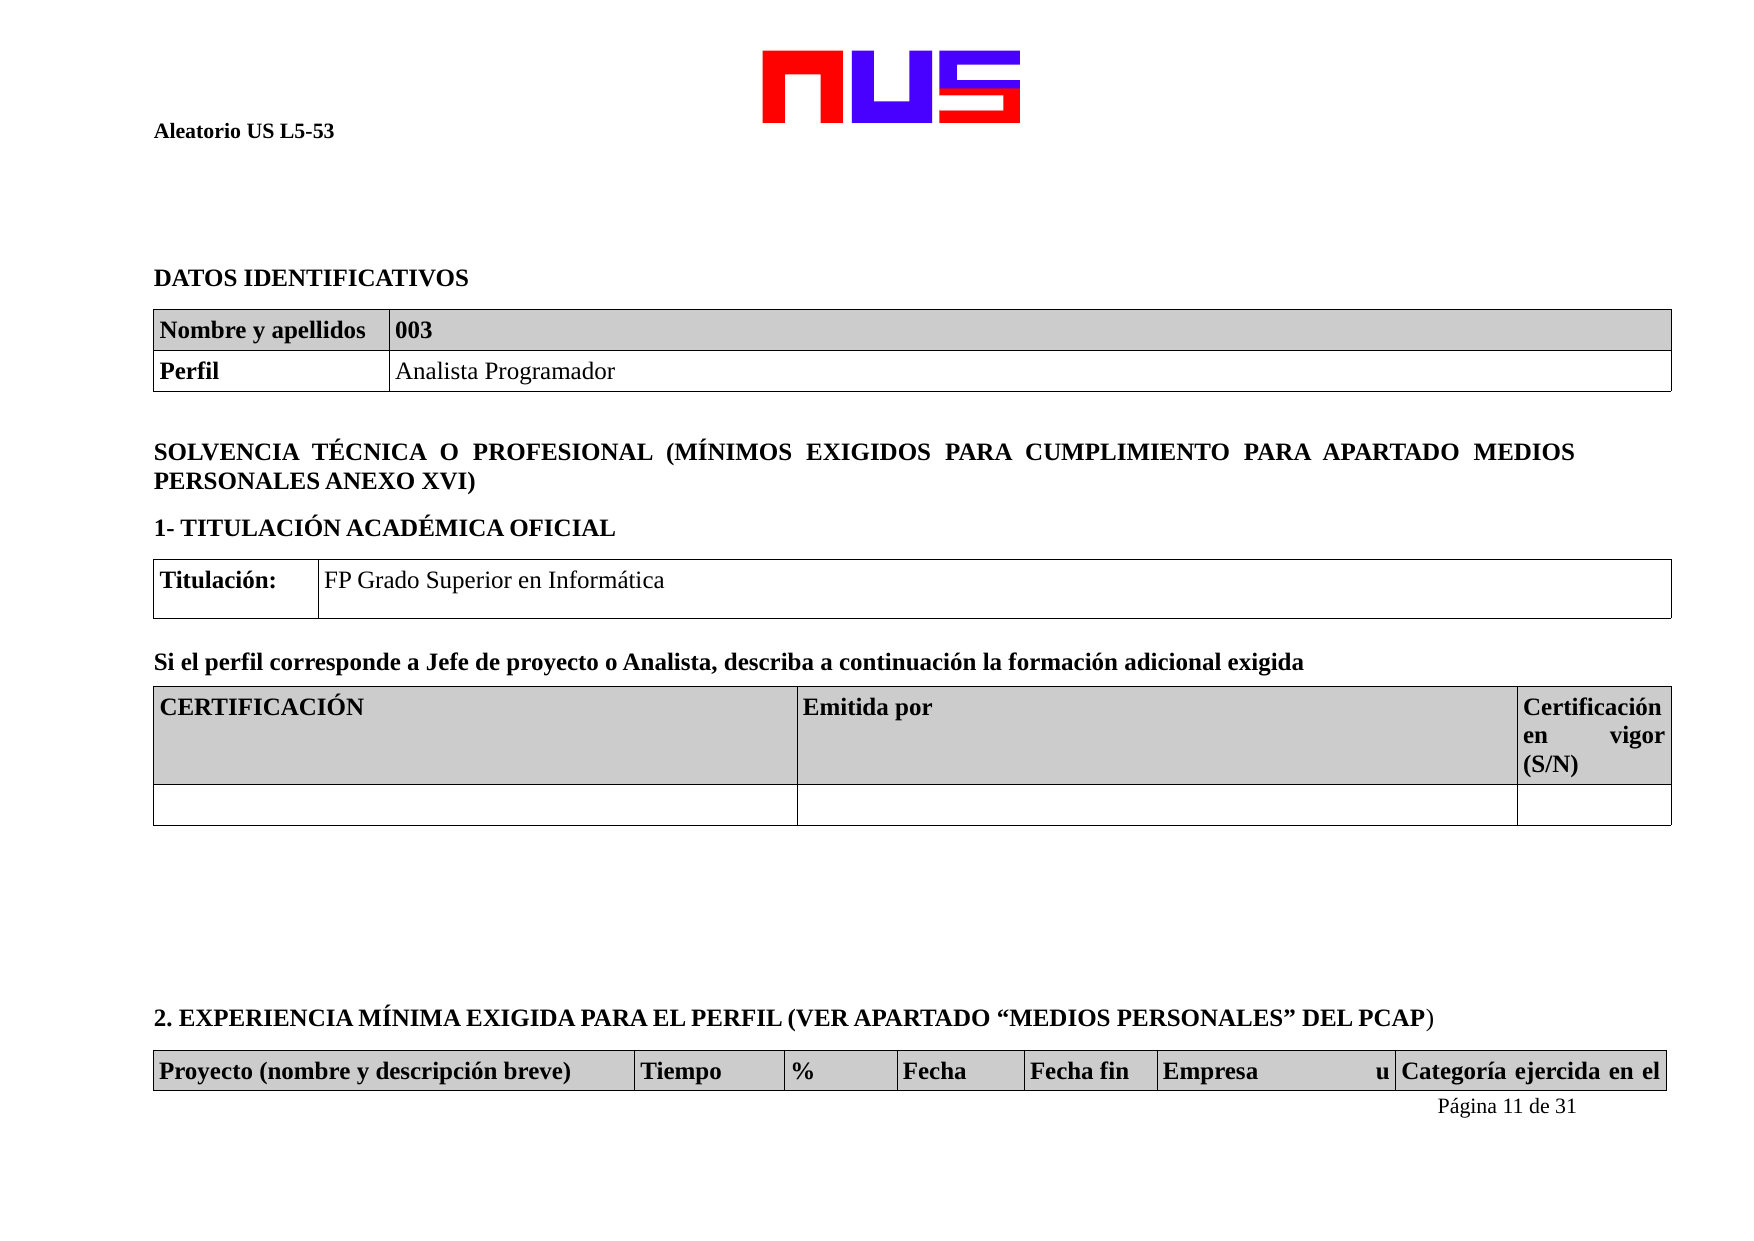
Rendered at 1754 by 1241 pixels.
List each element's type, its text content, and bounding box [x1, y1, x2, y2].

table_header Fecha [898, 1051, 1024, 1090]
table_cell Analista Programador [390, 351, 1671, 391]
text 2. EXPERIENCIA MÍNIMA EXIGIDA PARA EL PERFIL (VER APARTADO “MEDIOS PERSONALES” DEL PCAP) [153, 1003, 1577, 1032]
table_header Certificación en vigor (S/N) [1518, 687, 1671, 784]
table_header Nombre y apellidos [154, 310, 389, 350]
table_header Categoría ejercida en el [1396, 1051, 1666, 1090]
table_cell [1518, 785, 1671, 824]
table_header Tiempo [635, 1051, 784, 1090]
table_cell Perfil [154, 351, 389, 391]
text DATOS IDENTIFICATIVOS [153, 263, 1577, 291]
table_header FP Grado Superior en Informática [319, 560, 1671, 618]
table_cell [798, 785, 1517, 824]
table_header Emitida por [798, 687, 1517, 784]
table_header 003 [390, 310, 1671, 350]
table_header % [785, 1051, 897, 1090]
table_header Empresa u [1158, 1051, 1395, 1090]
text 1- TITULACIÓN ACADÉMICA OFICIAL [153, 513, 1577, 541]
table_header CERTIFICACIÓN [154, 687, 797, 784]
table_header Titulación: [154, 560, 318, 618]
text Si el perfil corresponde a Jefe de proyecto o Analista, describa a continuación la formación adicional exigida [153, 647, 1577, 676]
table_header Proyecto (nombre y descripción breve) [154, 1051, 634, 1090]
table_header Fecha fin [1025, 1051, 1157, 1090]
text SOLVENCIA TÉCNICA O PROFESIONAL (MÍNIMOS EXIGIDOS PARA CUMPLIMIENTO PARA APARTADO MEDIOS PERSONALES ANEXO XVI) [153, 437, 1577, 495]
table_cell [154, 785, 797, 824]
